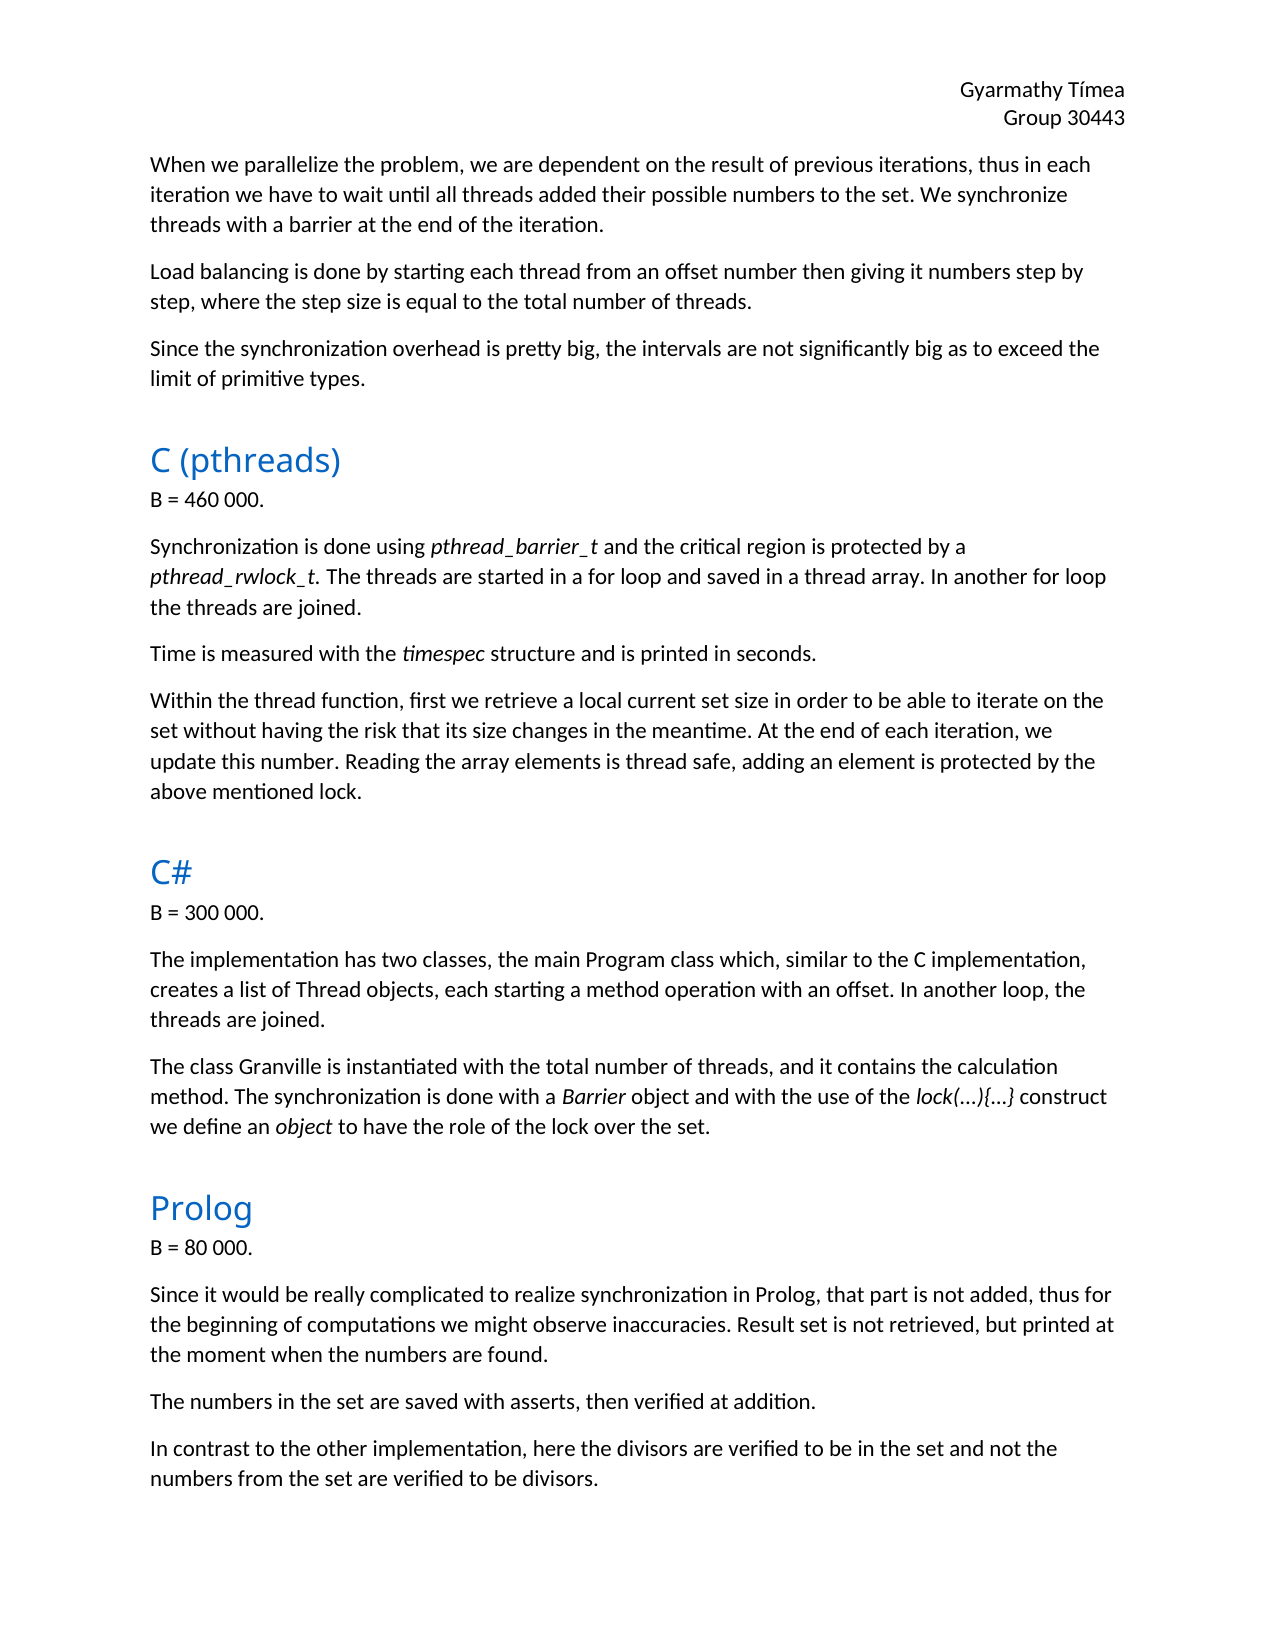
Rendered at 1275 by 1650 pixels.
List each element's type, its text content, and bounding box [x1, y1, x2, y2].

text The implementation has two classes, the main Program class which, similar to the C implementation, creates a list of Thread objects, each starting a method operation with an offset. In another loop, the threads are joined. [150, 945, 1125, 1033]
text The numbers in the set are saved with asserts, then verified at addition. [150, 1387, 1125, 1416]
subtitle C# [150, 849, 1125, 894]
subtitle C (pthreads) [150, 436, 1125, 482]
text B = 460 000. [150, 485, 1125, 513]
text When we parallelize the problem, we are dependent on the result of previous iterations, thus in each iteration we have to wait until all threads added their possible numbers to the set. We synchronize threads with a barrier at the end of the iteration. [150, 150, 1125, 238]
text The class Granville is instantiated with the total number of threads, and it contains the calculation method. The synchronization is done with a Barrier object and with the use of the lock(...){…} construct we define an object to have the role of the lock over the set. [150, 1052, 1125, 1141]
text B = 300 000. [150, 898, 1125, 926]
subtitle Prolog [150, 1184, 1125, 1230]
text Time is measured with the timespec structure and is printed in seconds. [150, 639, 1125, 668]
text Since it would be really complicated to realize synchronization in Prolog, that part is not added, thus for the beginning of computations we might observe inaccuracies. Result set is not retrieved, but printed at the moment when the numbers are found. [150, 1280, 1125, 1369]
text B = 80 000. [150, 1233, 1125, 1261]
text Synchronization is done using pthread_barrier_t and the critical region is protected by a pthread_rwlock_t. The threads are started in a for loop and saved in a thread array. In another for loop the threads are joined. [150, 532, 1125, 621]
text Within the thread function, first we retrieve a local current set size in order to be able to iterate on the set without having the risk that its size changes in the meantime. At the end of each iteration, we update this number. Reading the array elements is thread safe, adding an element is protected by the above mentioned lock. [150, 686, 1125, 805]
text Since the synchronization overhead is pretty big, the intervals are not significantly big as to exceed the limit of primitive types. [150, 334, 1125, 393]
text In contrast to the other implementation, here the divisors are verified to be in the set and not the numbers from the set are verified to be divisors. [150, 1434, 1125, 1493]
text Load balancing is done by starting each thread from an offset number then giving it numbers step by step, where the step size is equal to the total number of threads. [150, 257, 1125, 316]
